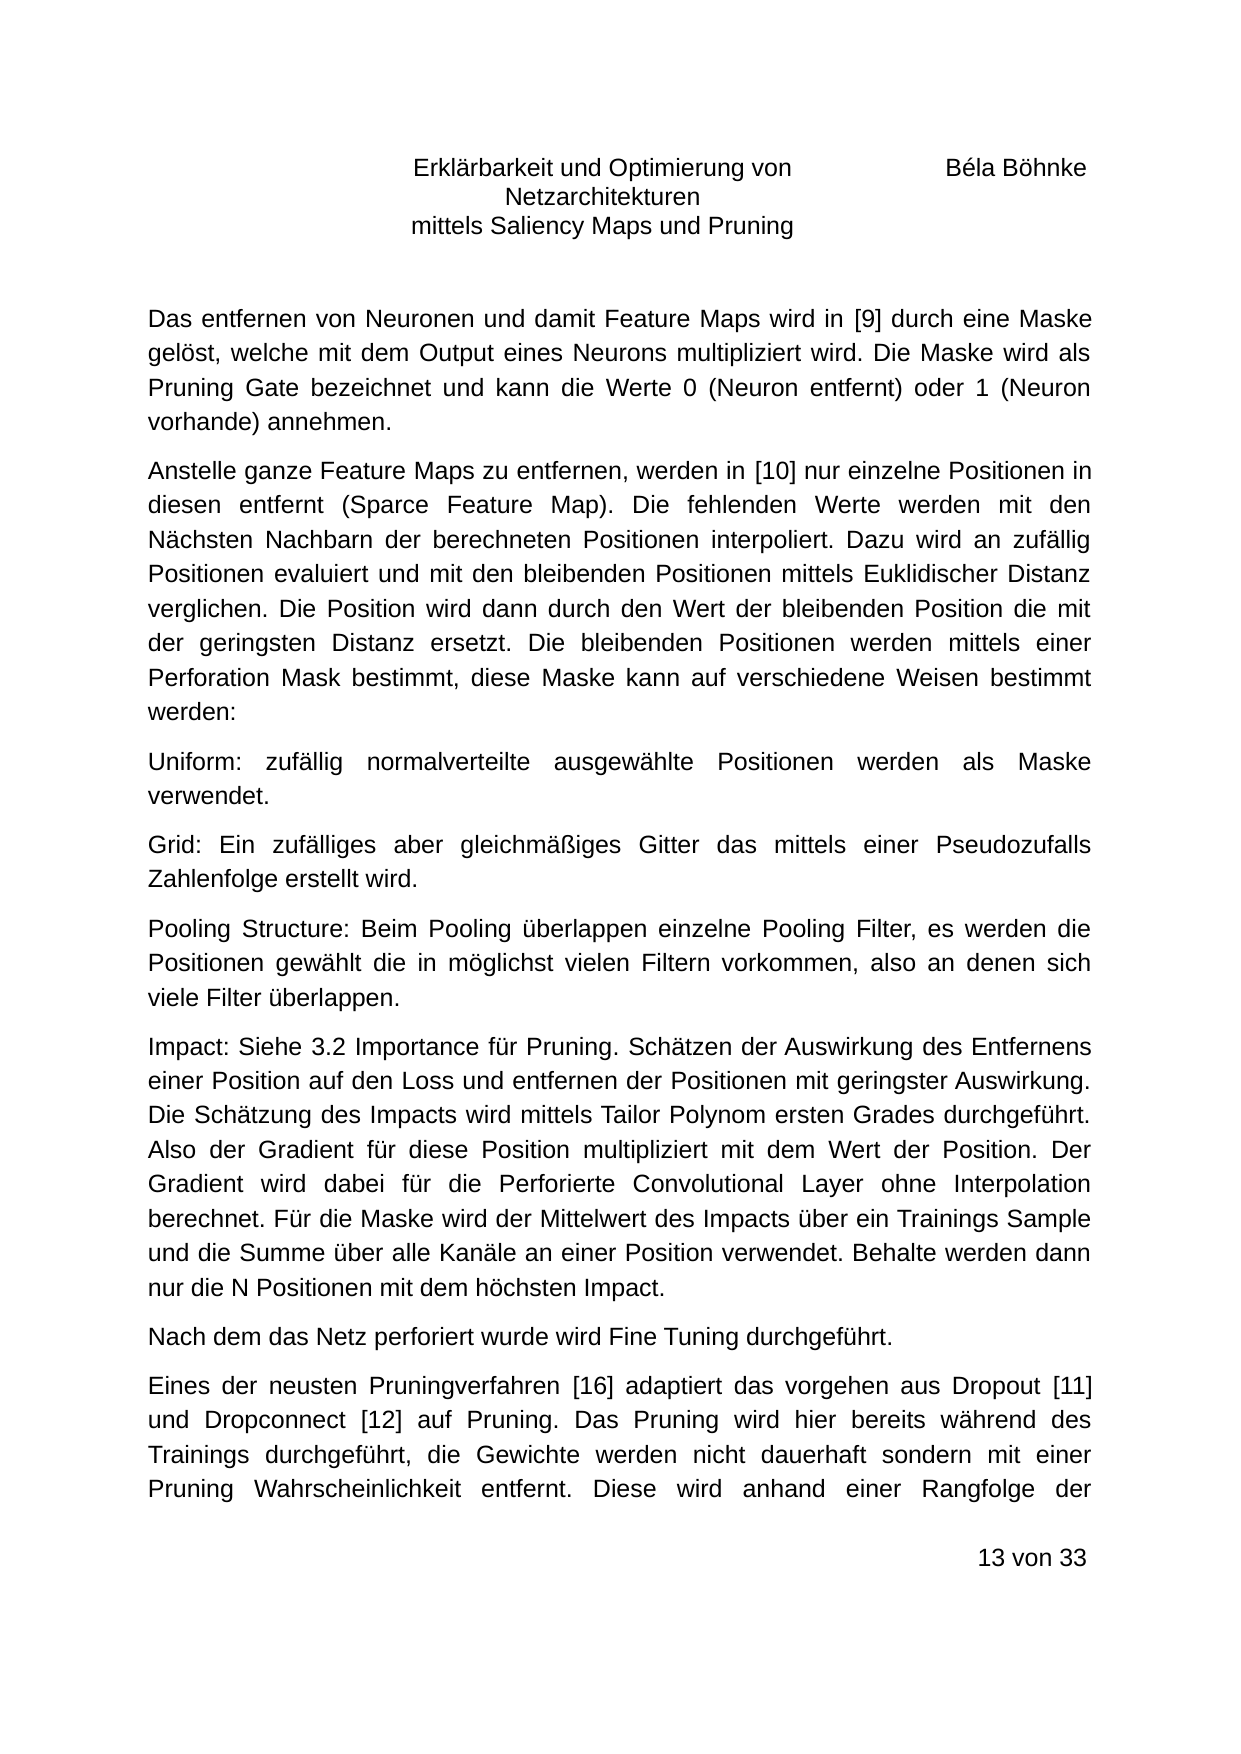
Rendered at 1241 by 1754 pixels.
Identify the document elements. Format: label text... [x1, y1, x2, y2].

text Uniform: zufällig normalverteilte ausgewählte Positionen werden als Maske verwendet. [148, 746, 1093, 810]
text Pooling Structure: Beim Pooling überlappen einzelne Pooling Filter, es werden die Positionen gewählt die in möglichst vielen Filtern vorkommen, also an denen sich viele Filter überlappen. [148, 913, 1093, 1011]
text Eines der neusten Pruningverfahren [16] adaptiert das vorgehen aus Dropout [11] und Dropconnect [12] auf Pruning. Das Pruning wird hier bereits während des Trainings durchgeführt, die Gewichte werden nicht dauerhaft sondern mit einer Pruning Wahrscheinlichkeit entfernt. Diese wird anhand einer Rangfolge der [148, 1371, 1093, 1503]
text Grid: Ein zufälliges aber gleichmäßiges Gitter das mittels einer Pseudozufalls Zahlenfolge erstellt wird. [148, 830, 1093, 893]
text Impact: Siehe 3.2 Importance für Pruning. Schätzen der Auswirkung des Entfernens einer Position auf den Loss und entfernen der Positionen mit geringster Auswirkung. Die Schätzung des Impacts wird mittels Tailor Polynom ersten Grades durchgeführt. Also der Gradient für diese Position multipliziert mit dem Wert der Position. Der Gradient wird dabei für die Perforierte Convolutional Layer ohne Interpolation berechnet. Für die Maske wird der Mittelwert des Impacts über ein Trainings Sample und die Summe über alle Kanäle an einer Position verwendet. Behalte werden dann nur die N Positionen mit dem höchsten Impact. [148, 1032, 1093, 1302]
text Nach dem das Netz perforiert wurde wird Fine Tuning durchgeführt. [148, 1322, 1093, 1351]
text Anstelle ganze Feature Maps zu entfernen, werden in [10] nur einzelne Positionen in diesen entfernt (Sparce Feature Map). Die fehlenden Werte werden mit den Nächsten Nachbarn der berechneten Positionen interpoliert. Dazu wird an zufällig Positionen evaluiert und mit den bleibenden Positionen mittels Euklidischer Distanz verglichen. Die Position wird dann durch den Wert der bleibenden Position die mit der geringsten Distanz ersetzt. Die bleibenden Positionen werden mittels einer Perforation Mask bestimmt, diese Maske kann auf verschiedene Weisen bestimmt werden: [148, 456, 1093, 726]
text Das entfernen von Neuronen und damit Feature Maps wird in [9] durch eine Maske gelöst, welche mit dem Output eines Neurons multipliziert wird. Die Maske wird als Pruning Gate bezeichnet und kann die Werte 0 (Neuron entfernt) oder 1 (Neuron vorhande) annehmen. [148, 303, 1093, 436]
